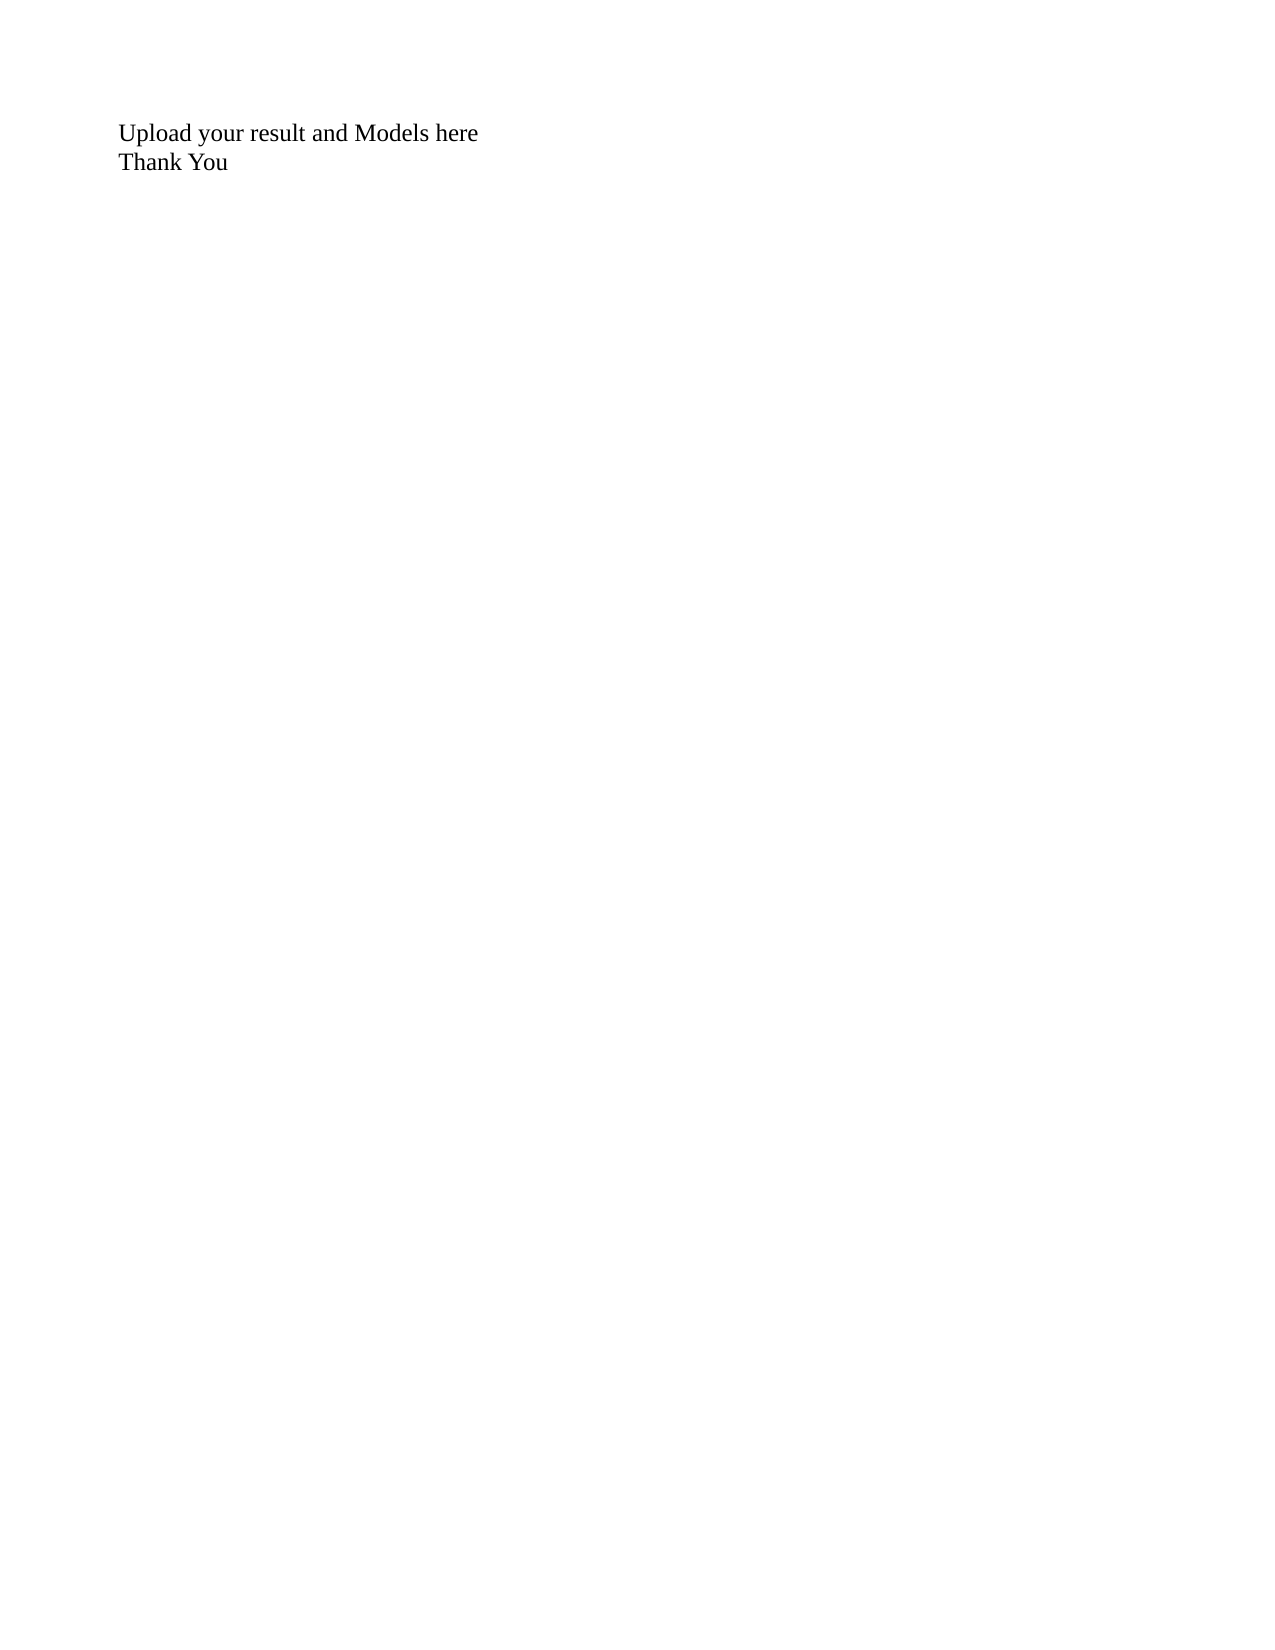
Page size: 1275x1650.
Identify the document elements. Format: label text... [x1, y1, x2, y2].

text Upload your result and Models here [118, 118, 1157, 147]
text Thank You [118, 147, 1157, 176]
